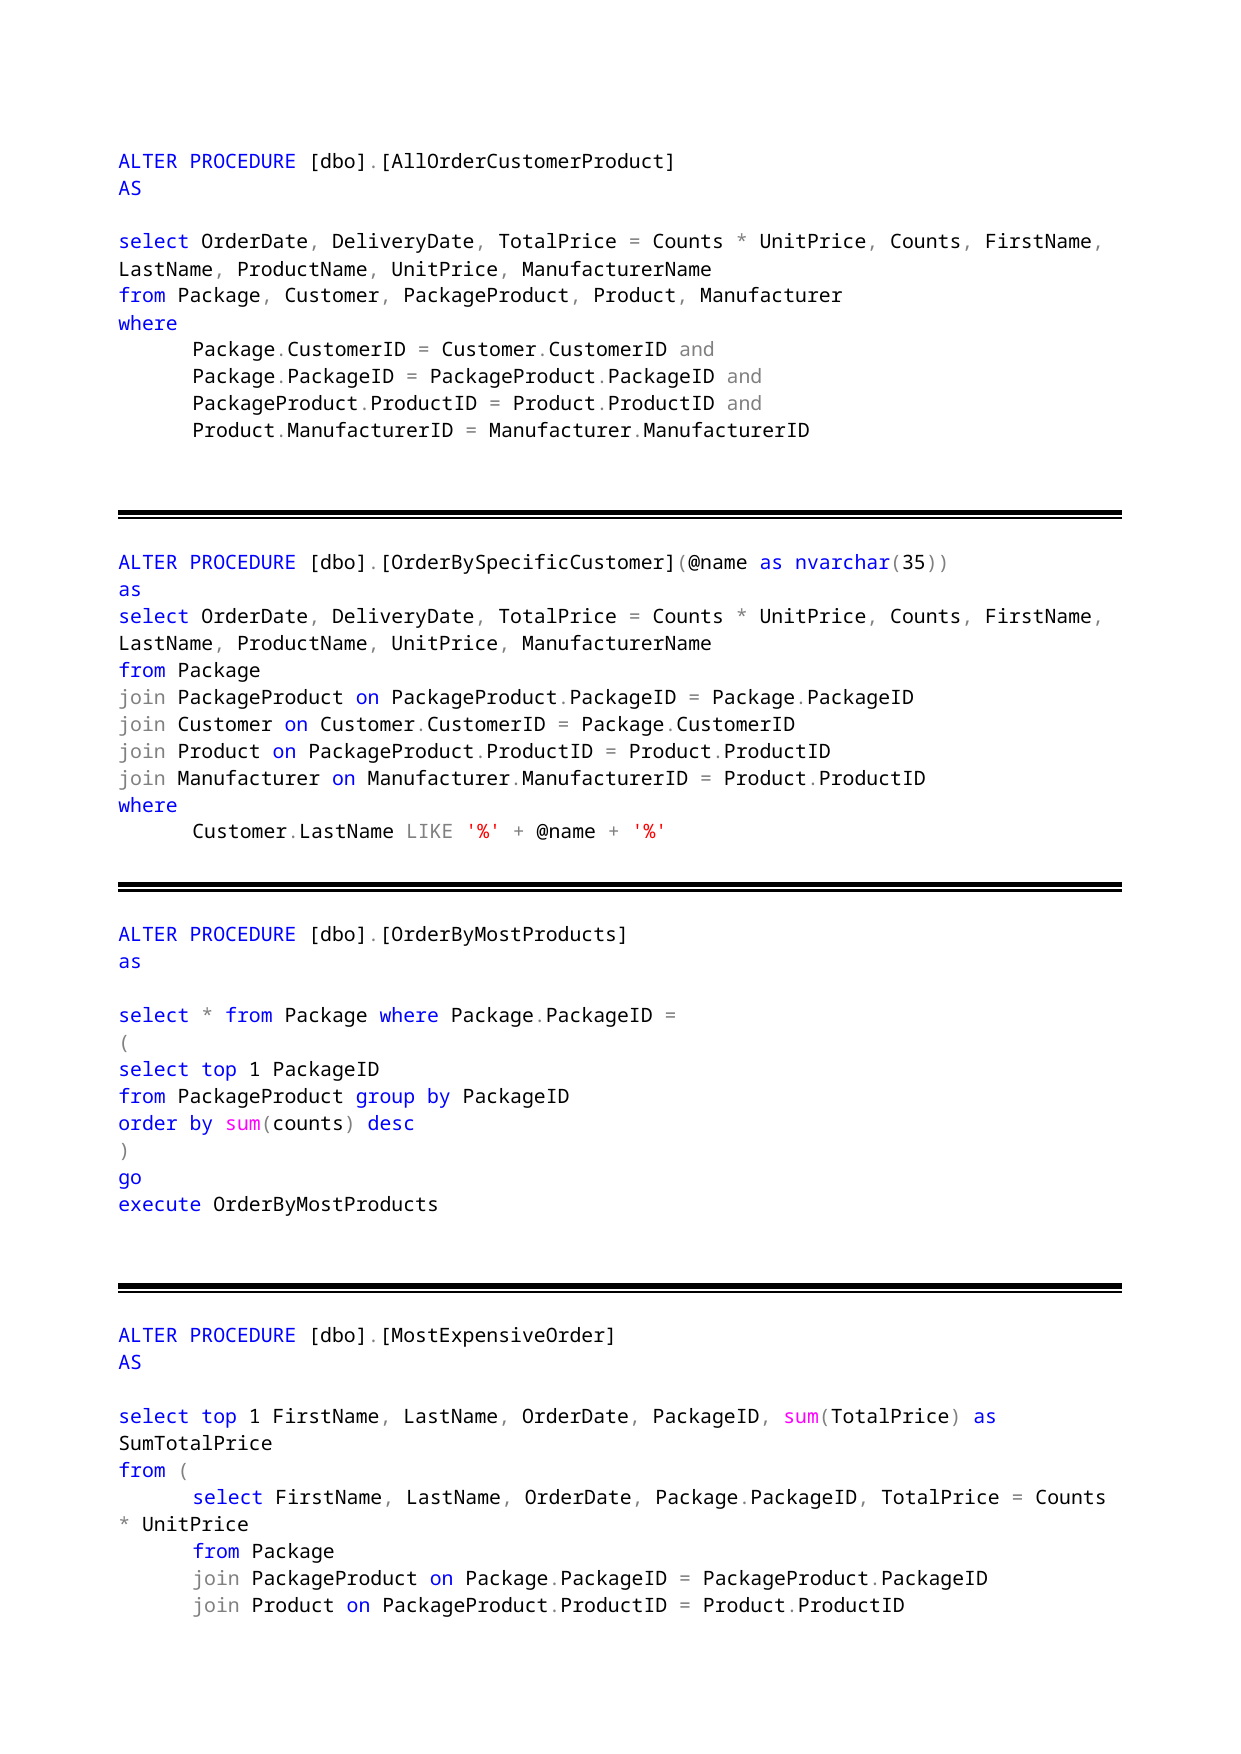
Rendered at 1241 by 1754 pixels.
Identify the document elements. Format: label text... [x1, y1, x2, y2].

text join Customer on Customer.CustomerID = Package.CustomerID [118, 710, 1122, 737]
text PackageProduct.ProductID = Product.ProductID and [118, 390, 1122, 417]
text select top 1 FirstName, LastName, OrderDate, PackageID, sum(TotalPrice) as SumTotalPrice [118, 1402, 1122, 1456]
text go [118, 1163, 1122, 1190]
text from Package [118, 656, 1122, 683]
text Package.PackageID = PackageProduct.PackageID and [118, 363, 1122, 390]
text Customer.LastName LIKE '%' + @name + '%' [118, 818, 1122, 845]
text where [118, 309, 1122, 336]
text ALTER PROCEDURE [dbo].[AllOrderCustomerProduct] [118, 147, 1122, 174]
text AS [118, 174, 1122, 201]
text select FirstName, LastName, OrderDate, Package.PackageID, TotalPrice = Counts * UnitPrice [118, 1483, 1122, 1537]
text select OrderDate, DeliveryDate, TotalPrice = Counts * UnitPrice, Counts, FirstName, LastName, ProductName, UnitPrice, ManufacturerName [118, 228, 1122, 282]
text select top 1 PackageID [118, 1055, 1122, 1082]
text ALTER PROCEDURE [dbo].[OrderByMostProducts] [118, 920, 1122, 947]
text from ( [118, 1456, 1122, 1483]
text from PackageProduct group by PackageID [118, 1082, 1122, 1109]
text from Package [118, 1537, 1122, 1564]
text ( [118, 1028, 1122, 1055]
text ) [118, 1136, 1122, 1163]
text join Product on PackageProduct.ProductID = Product.ProductID [118, 1591, 1122, 1618]
text as [118, 575, 1122, 602]
text Product.ManufacturerID = Manufacturer.ManufacturerID [118, 417, 1122, 444]
text ALTER PROCEDURE [dbo].[OrderBySpecificCustomer](@name as nvarchar(35)) [118, 548, 1122, 575]
text select OrderDate, DeliveryDate, TotalPrice = Counts * UnitPrice, Counts, FirstName, LastName, ProductName, UnitPrice, ManufacturerName [118, 602, 1122, 656]
text where [118, 791, 1122, 818]
text Package.CustomerID = Customer.CustomerID and [118, 336, 1122, 363]
text join Product on PackageProduct.ProductID = Product.ProductID [118, 737, 1122, 764]
text ALTER PROCEDURE [dbo].[MostExpensiveOrder] [118, 1322, 1122, 1348]
text as [118, 947, 1122, 974]
text join PackageProduct on PackageProduct.PackageID = Package.PackageID [118, 683, 1122, 710]
text AS [118, 1348, 1122, 1376]
text join PackageProduct on Package.PackageID = PackageProduct.PackageID [118, 1564, 1122, 1591]
text from Package, Customer, PackageProduct, Product, Manufacturer [118, 282, 1122, 309]
text select * from Package where Package.PackageID = [118, 1001, 1122, 1028]
text execute OrderByMostProducts [118, 1190, 1122, 1217]
text join Manufacturer on Manufacturer.ManufacturerID = Product.ProductID [118, 764, 1122, 791]
text order by sum(counts) desc [118, 1109, 1122, 1136]
